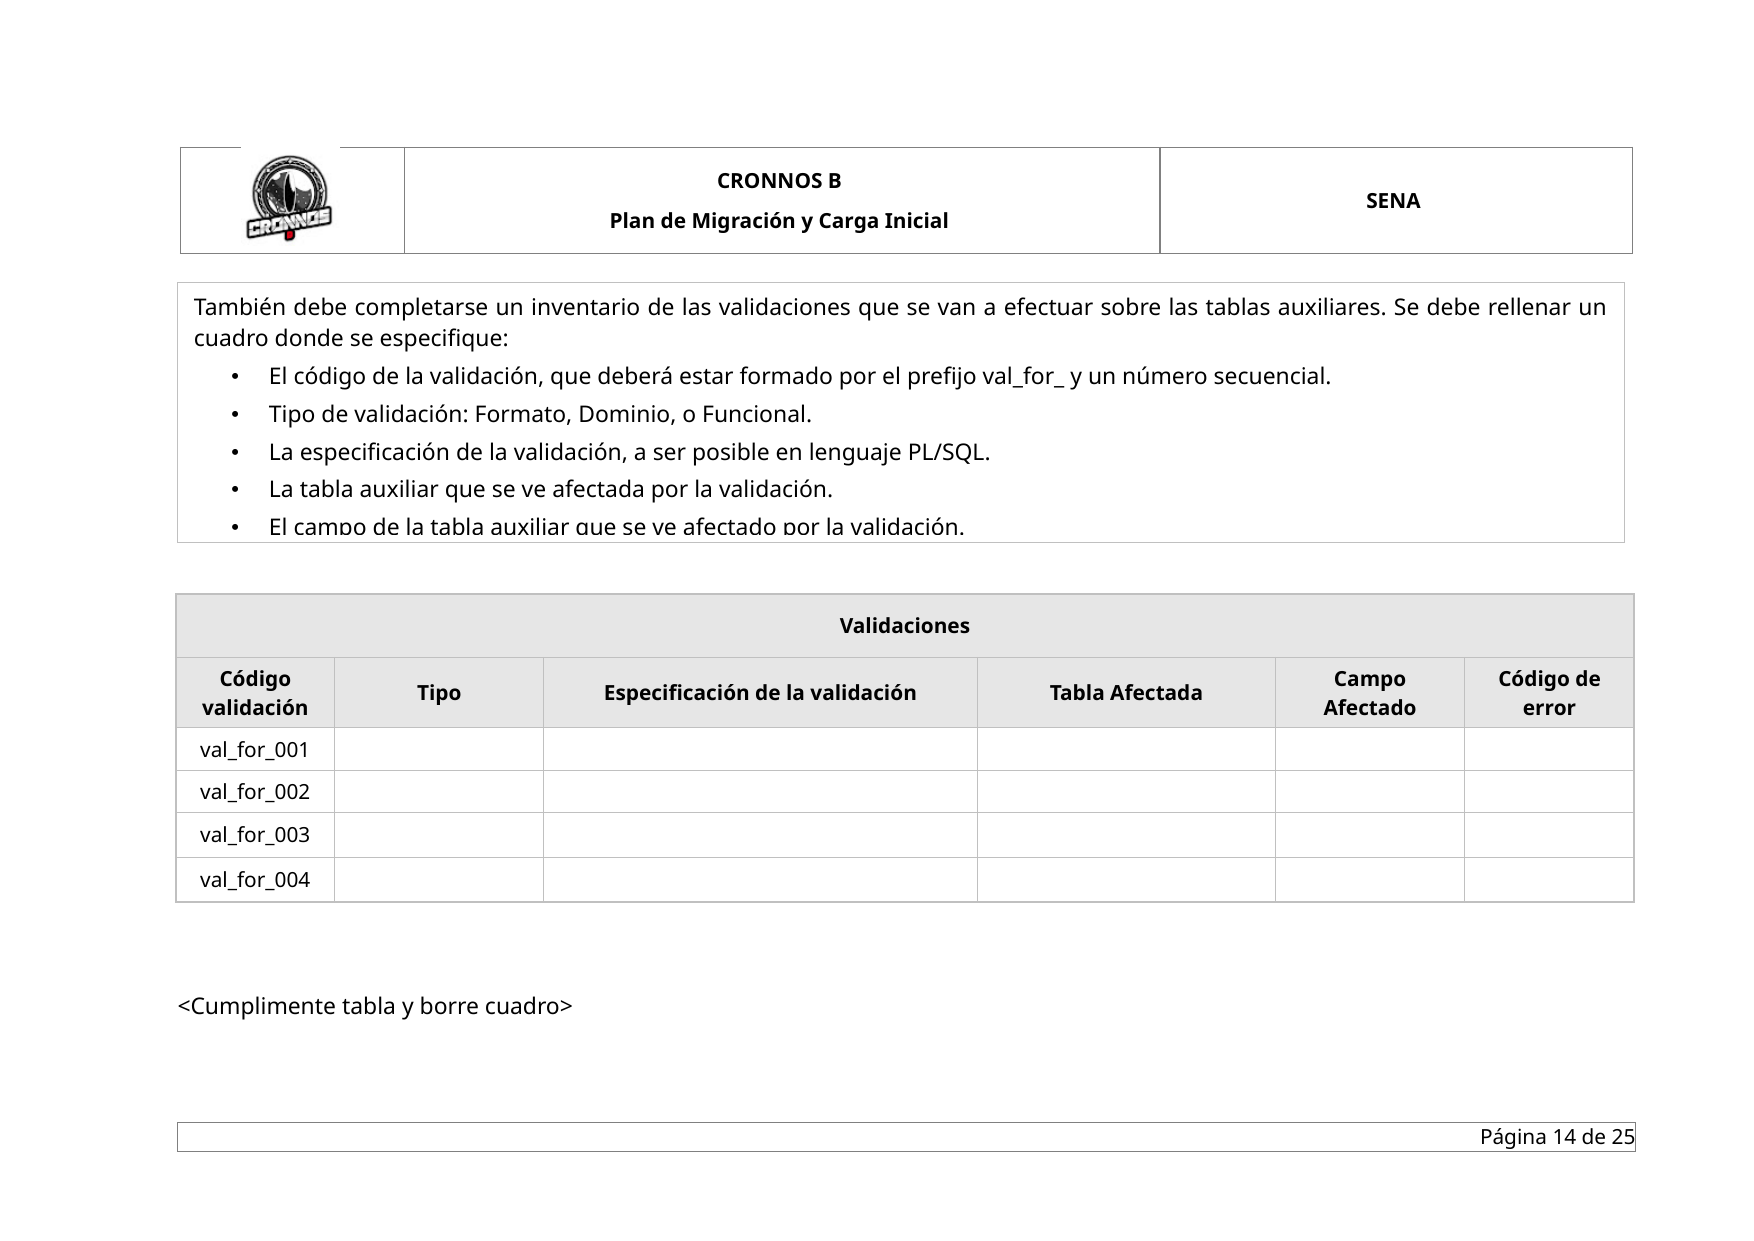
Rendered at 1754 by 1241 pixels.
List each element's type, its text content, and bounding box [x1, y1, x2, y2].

table_cell [1465, 858, 1633, 901]
table_cell val_for_003 [177, 813, 334, 857]
table_cell [544, 858, 977, 901]
list La especificación de la validación, a ser posible en lenguaje PL/SQL. [231, 435, 1609, 467]
list El código de la validación, que deberá estar formado por el prefijo val_for_ y un número secuencial. [231, 360, 1609, 391]
table_cell [335, 813, 543, 857]
text También debe completarse un inventario de las validaciones que se van a efectuar sobre las tablas auxiliares. Se debe rellenar un cuadro donde se especifique: [194, 291, 1609, 353]
table_cell Especificación de la validación [544, 658, 977, 727]
table_cell [1465, 771, 1633, 812]
table_cell val_for_004 [177, 858, 334, 901]
table_cell [335, 858, 543, 901]
table_cell Código de error [1465, 658, 1633, 727]
table_cell [978, 728, 1275, 770]
table_cell [1276, 858, 1464, 901]
table_cell Tipo [335, 658, 543, 727]
table_cell [1276, 771, 1464, 812]
table_cell Código validación [177, 658, 334, 727]
table_cell [978, 813, 1275, 857]
table_cell [1465, 813, 1633, 857]
table_header Validaciones [177, 595, 1633, 657]
table_cell val_for_001 [177, 728, 334, 770]
table_cell [1276, 813, 1464, 857]
table_cell [978, 771, 1275, 812]
table_cell Campo Afectado [1276, 658, 1464, 727]
table_cell [544, 813, 977, 857]
text <Cumplimente tabla y borre cuadro> [177, 989, 1636, 1021]
list Tipo de validación: Formato, Dominio, o Funcional. [231, 398, 1609, 429]
table_cell [335, 771, 543, 812]
table_cell val_for_002 [177, 771, 334, 812]
list El campo de la tabla auxiliar que se ve afectado por la validación. [231, 511, 1609, 534]
table_cell [544, 728, 977, 770]
table_cell [1276, 728, 1464, 770]
table_cell Tabla Afectada [978, 658, 1275, 727]
list La tabla auxiliar que se ve afectada por la validación. [231, 473, 1609, 504]
table_cell [978, 858, 1275, 901]
table_cell [544, 771, 977, 812]
table_cell [335, 728, 543, 770]
table_cell [1465, 728, 1633, 770]
